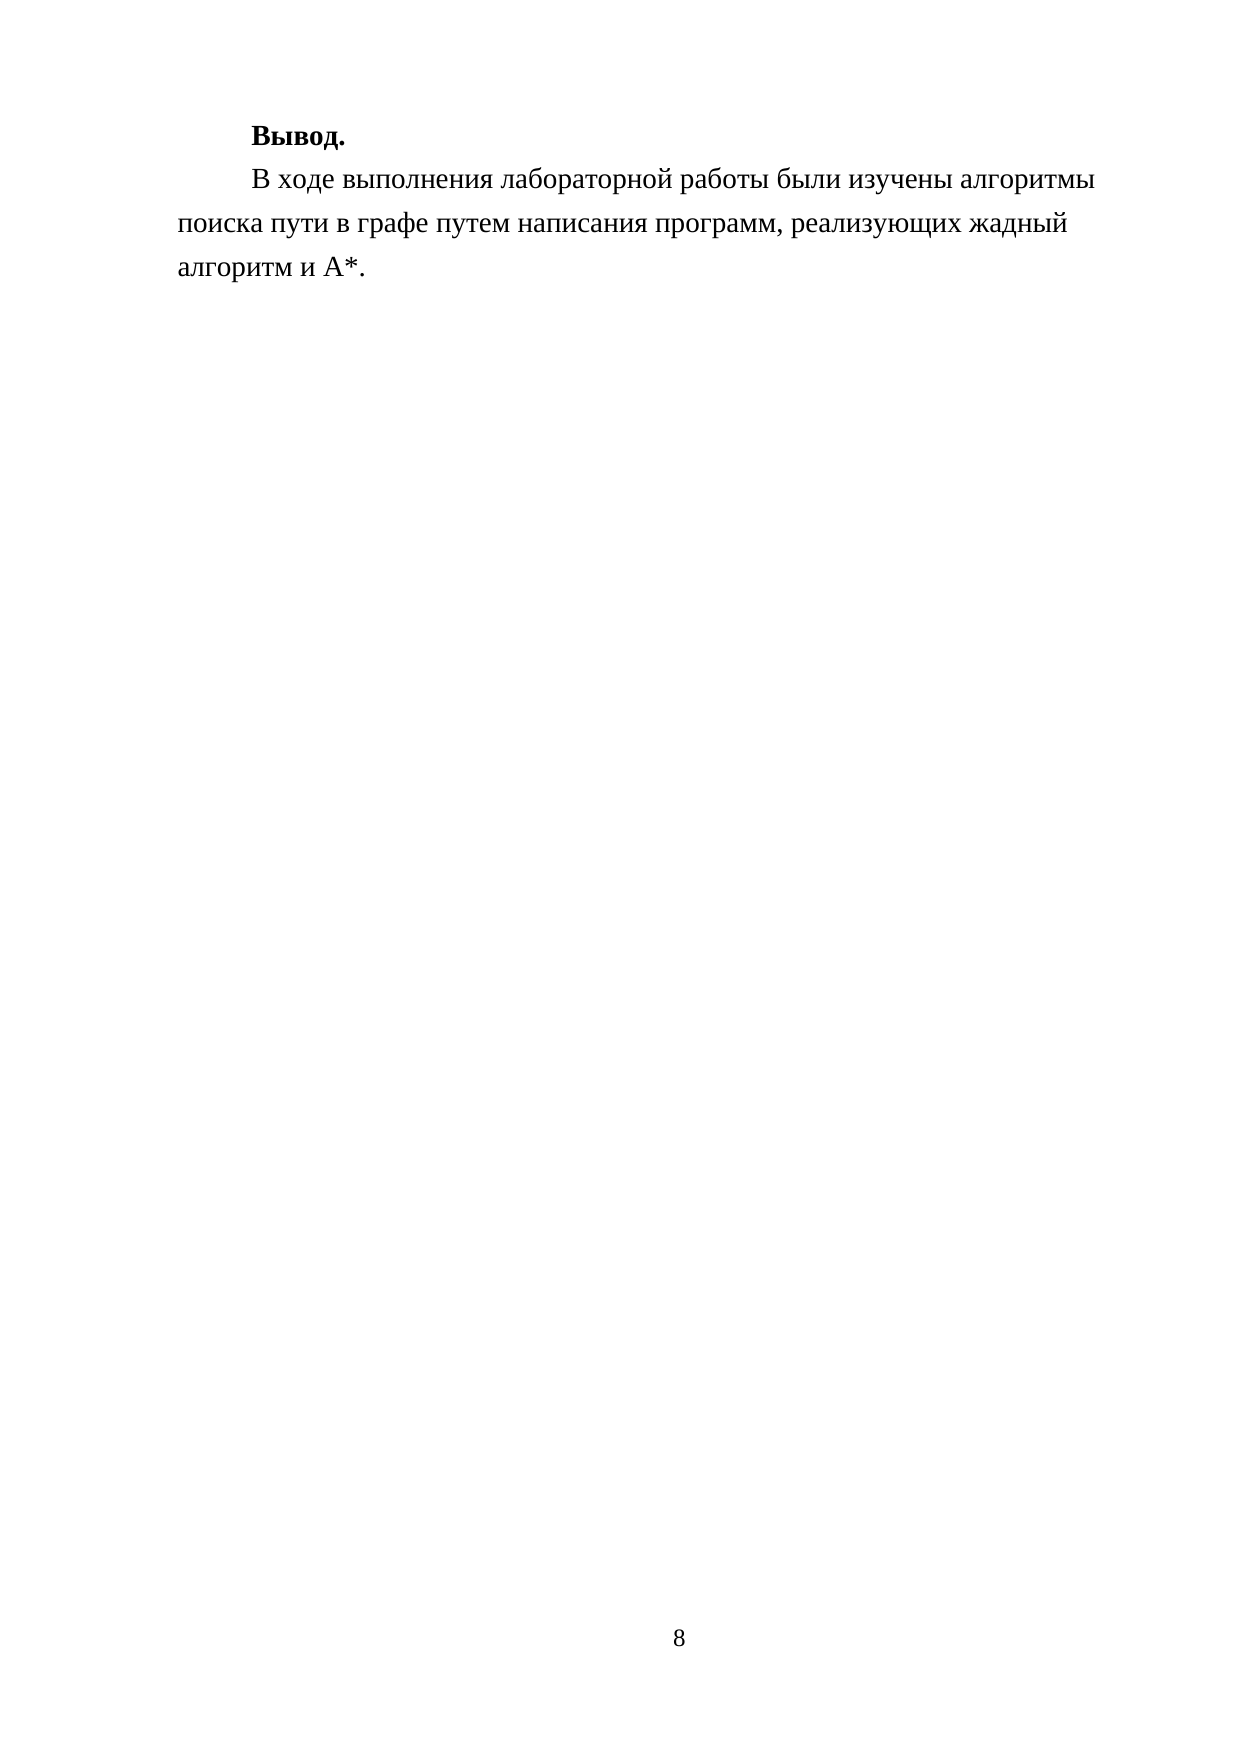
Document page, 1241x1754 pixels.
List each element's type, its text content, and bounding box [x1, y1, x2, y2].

text Вывод. [177, 118, 1181, 152]
text В ходе выполнения лабораторной работы были изучены алгоритмы поиска пути в графе путем написания программ, реализующих жадный алгоритм и A*. [177, 162, 1181, 282]
